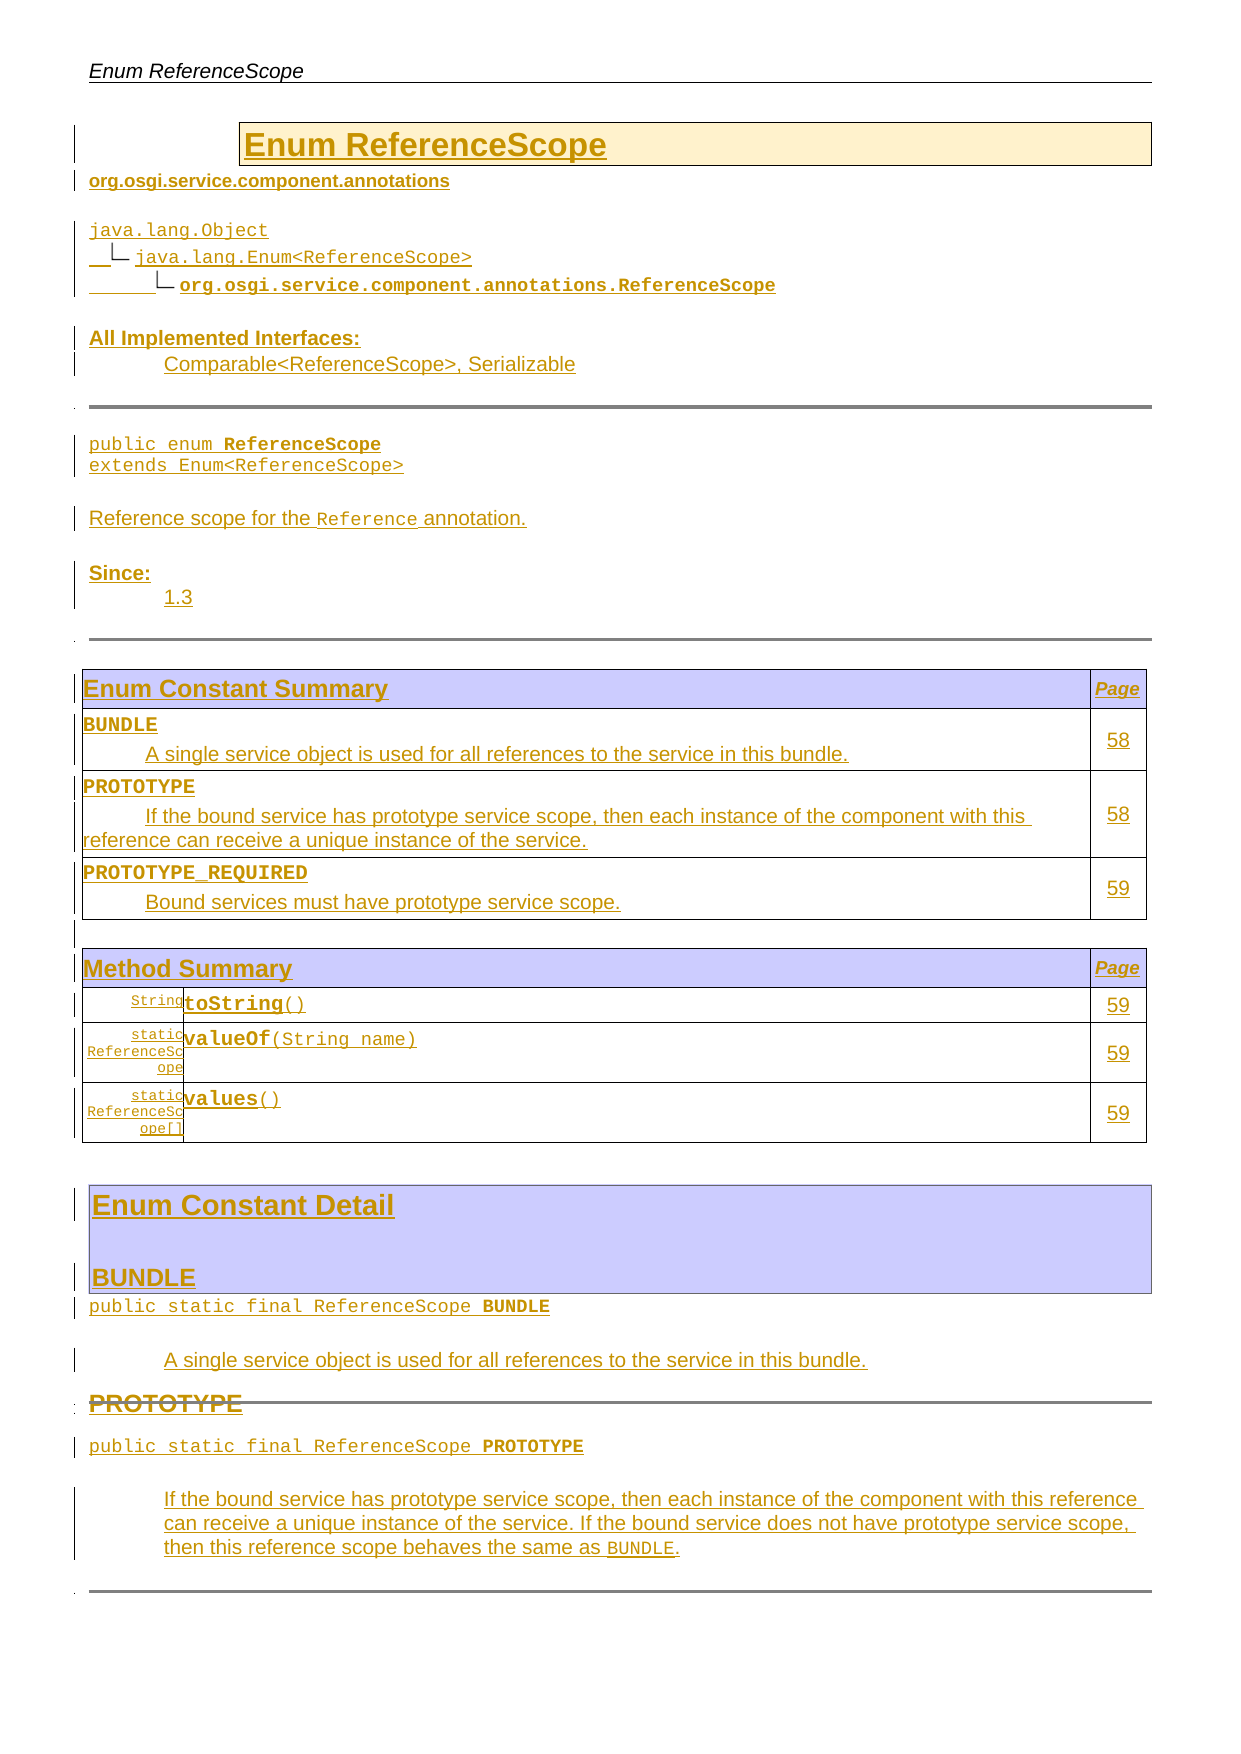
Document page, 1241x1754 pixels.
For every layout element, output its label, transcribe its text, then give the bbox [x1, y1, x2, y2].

subtitle Enum ReferenceScope [240, 123, 1151, 165]
table_cell 59 [1091, 858, 1146, 919]
text 1.3 [163, 584, 1152, 608]
table_cell valueOf(String name) [184, 1023, 1090, 1082]
text public static final ReferenceScope PROTOTYPE [88, 1437, 1152, 1458]
text extends Enum<ReferenceScope> [88, 456, 1152, 477]
text Since: [88, 561, 1152, 584]
subtitle PROTOTYPE [88, 1409, 1152, 1413]
picture [111, 241, 135, 264]
text public enum ReferenceScope [88, 434, 1152, 456]
picture [156, 269, 180, 292]
table_cell static ReferenceScope[] [83, 1083, 183, 1142]
subtitle BUNDLE [90, 1259, 1151, 1293]
table_header Page [1091, 949, 1146, 987]
text Reference scope for the Reference annotation. [88, 506, 1152, 531]
subtitle Enum Constant Detail [90, 1186, 1151, 1221]
table_cell PROTOTYPE If the bound service has prototype service scope, then each instance of the component with this reference can receive a unique instance of the service. [83, 771, 1090, 857]
text A single service object is used for all references to the service in this bundle. [163, 1348, 1152, 1372]
table_cell PROTOTYPE_REQUIRED Bound services must have prototype service scope. [83, 858, 1090, 919]
table_header Page [1091, 670, 1146, 708]
text java.lang.Object [88, 221, 1152, 242]
table_cell 59 [1091, 1023, 1146, 1082]
table_cell toString() [184, 988, 1090, 1022]
table_cell 58 [1091, 709, 1146, 770]
text public static final ReferenceScope BUNDLE [88, 1297, 1152, 1318]
text org.osgi.service.component.annotations [88, 170, 1152, 191]
table_cell static ReferenceScope [83, 1023, 183, 1082]
text java.lang.Enum<ReferenceScope> [88, 242, 1152, 269]
table_cell String [83, 988, 183, 1022]
table_header Method Summary [83, 949, 1090, 987]
subtitle All Implemented Interfaces: [88, 326, 1152, 350]
table_cell 59 [1091, 988, 1146, 1022]
table_header Enum Constant Summary [83, 670, 1090, 708]
table_cell 59 [1091, 1083, 1146, 1142]
table_cell BUNDLE A single service object is used for all references to the service in this bundle. [83, 709, 1090, 770]
text If the bound service has prototype service scope, then each instance of the component with this reference can receive a unique instance of the service. If the bound service does not have prototype service scope, then this reference scope behaves the same as BUNDLE. [163, 1487, 1152, 1560]
text org.osgi.service.component.annotations.ReferenceScope [88, 269, 1152, 297]
table_cell 58 [1091, 771, 1146, 857]
text Comparable<ReferenceScope>, Serializable [163, 352, 1152, 376]
table_cell values() [184, 1083, 1090, 1142]
